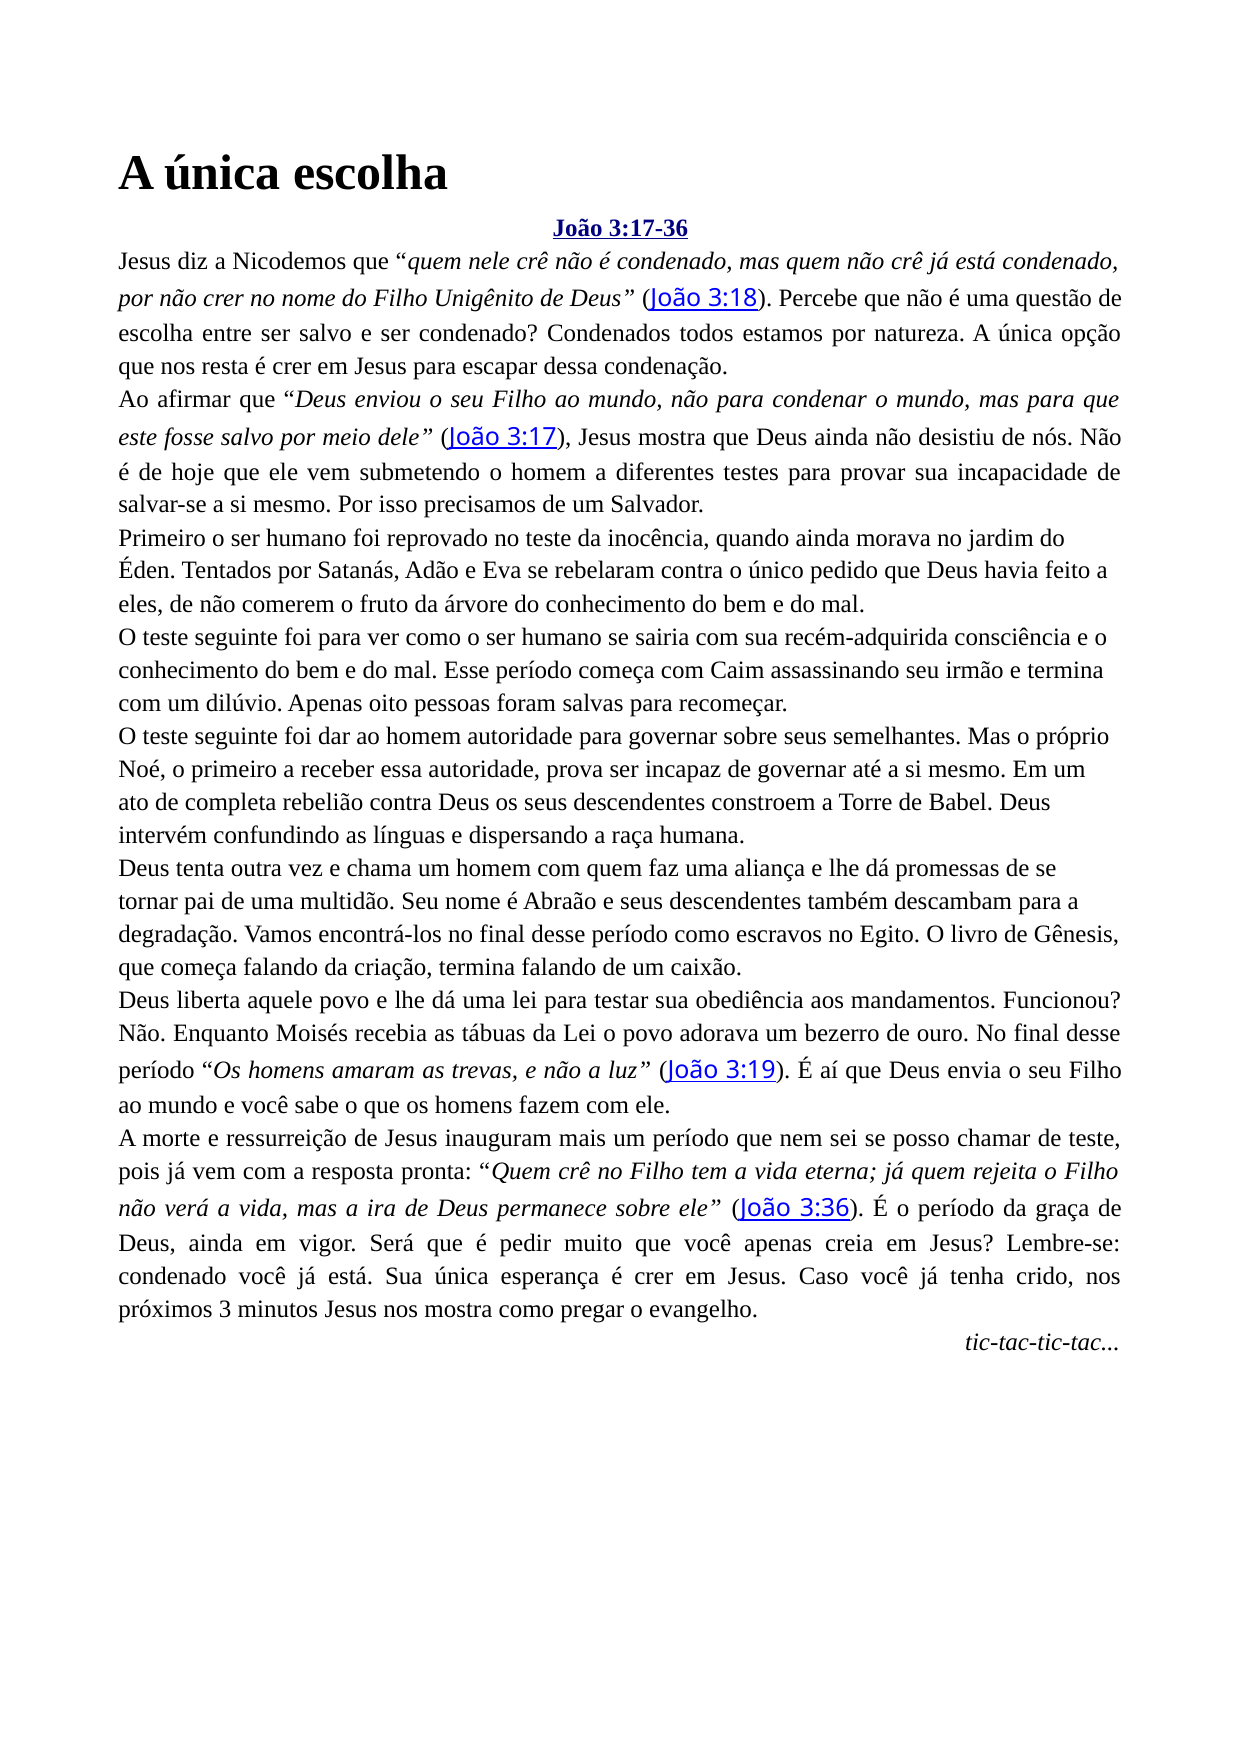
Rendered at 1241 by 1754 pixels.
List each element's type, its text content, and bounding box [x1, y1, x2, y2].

text Deus tenta outra vez e chama um homem com quem faz uma aliança e lhe dá promessas de se tornar pai de uma multidão. Seu nome é Abraão e seus descendentes também descambam para a degradação. Vamos encontrá-los no final desse período como escravos no Egito. O livro de Gênesis, que começa falando da criação, termina falando de um caixão. [118, 853, 1122, 981]
text João 3:17-36 [118, 213, 1122, 242]
text Jesus diz a Nicodemos que “quem nele crê não é condenado, mas quem não crê já está condenado, por não crer no nome do Filho Unigênito de Deus” (João 3:18). Percebe que não é uma questão de escolha entre ser salvo e ser condenado? Condenados todos estamos por natureza. A única opção que nos resta é crer em Jesus para escapar dessa condenação. [118, 246, 1122, 380]
text A morte e ressurreição de Jesus inauguram mais um período que nem sei se posso chamar de teste, pois já vem com a resposta pronta: “Quem crê no Filho tem a vida eterna; já quem rejeita o Filho não verá a vida, mas a ira de Deus permanece sobre ele” (João 3:36). É o período da graça de Deus, ainda em vigor. Será que é pedir muito que você apenas creia em Jesus? Lembre-se: condenado você já está. Sua única esperança é crer em Jesus. Caso você já tenha crido, nos próximos 3 minutos Jesus nos mostra como pregar o evangelho. [118, 1123, 1122, 1323]
text O teste seguinte foi para ver como o ser humano se sairia com sua recém-adquirida consciência e o conhecimento do bem e do mal. Esse período começa com Caim assassinando seu irmão e termina com um dilúvio. Apenas oito pessoas foram salvas para recomeçar. [118, 622, 1122, 716]
text tic-tac-tic-tac... [118, 1327, 1122, 1356]
text Primeiro o ser humano foi reprovado no teste da inocência, quando ainda morava no jardim do Éden. Tentados por Satanás, Adão e Eva se rebelaram contra o único pedido que Deus havia feito a eles, de não comerem o fruto da árvore do conhecimento do bem e do mal. [118, 523, 1122, 617]
subtitle A única escolha [118, 143, 1122, 201]
text Deus liberta aquele povo e lhe dá uma lei para testar sua obediência aos mandamentos. Funcionou? Não. Enquanto Moisés recebia as tábuas da Lei o povo adorava um bezerro de ouro. No final desse período “Os homens amaram as trevas, e não a luz” (João 3:19). É aí que Deus envia o seu Filho ao mundo e você sabe o que os homens fazem com ele. [118, 985, 1122, 1119]
text Ao afirmar que “Deus enviou o seu Filho ao mundo, não para condenar o mundo, mas para que este fosse salvo por meio dele” (João 3:17), Jesus mostra que Deus ainda não desistiu de nós. Não é de hoje que ele vem submetendo o homem a diferentes testes para provar sua incapacidade de salvar-se a si mesmo. Por isso precisamos de um Salvador. [118, 384, 1122, 518]
text O teste seguinte foi dar ao homem autoridade para governar sobre seus semelhantes. Mas o próprio Noé, o primeiro a receber essa autoridade, prova ser incapaz de governar até a si mesmo. Em um ato de completa rebelião contra Deus os seus descendentes constroem a Torre de Babel. Deus intervém confundindo as línguas e dispersando a raça humana. [118, 721, 1122, 848]
